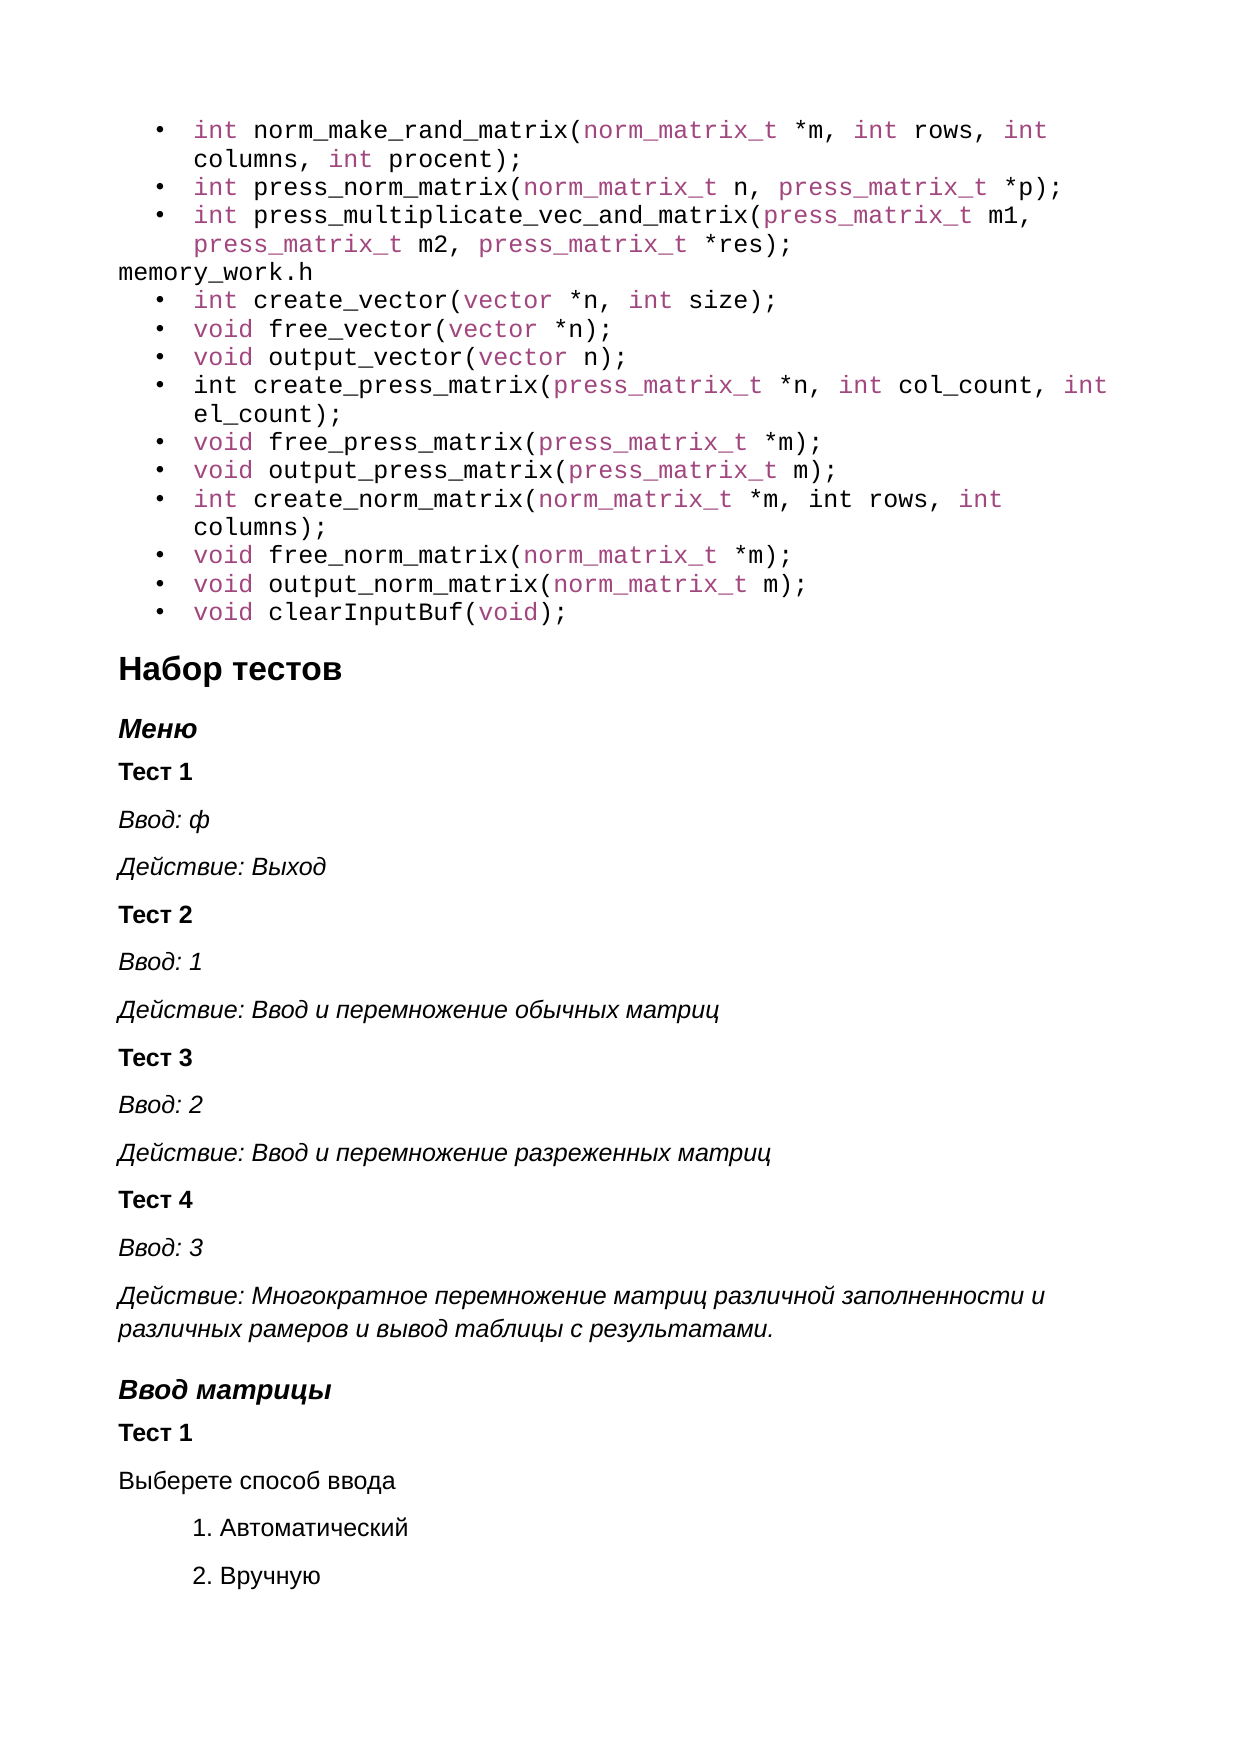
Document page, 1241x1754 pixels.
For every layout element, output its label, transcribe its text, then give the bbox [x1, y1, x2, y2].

text Действие: Многократное перемножение матриц различной заполненности и различных рамеров и вывод таблицы с результатами. [118, 1281, 1122, 1342]
text memory_work.h [118, 260, 1122, 288]
text Ввод: 3 [118, 1233, 1122, 1262]
list void output_press_matrix(press_matrix_t m); [156, 458, 1122, 486]
list int press_norm_matrix(norm_matrix_t n, press_matrix_t *p); [156, 175, 1122, 203]
text Выберете способ ввода [118, 1466, 1122, 1494]
text Ввод: 1 [118, 947, 1122, 976]
list void clearInputBuf(void); [156, 600, 1122, 628]
list void free_press_matrix(press_matrix_t *m); [156, 430, 1122, 458]
list int press_multiplicate_vec_and_matrix(press_matrix_t m1, press_matrix_t m2, press_matrix_t *res); [156, 203, 1122, 260]
text Действие: Ввод и перемножение разреженных матриц [118, 1138, 1122, 1167]
list void free_vector(vector *n); [156, 316, 1122, 345]
text Действие: Ввод и перемножение обычных матриц [118, 995, 1122, 1024]
text 2. Вручную [118, 1561, 1122, 1590]
text Тест 2 [118, 900, 1122, 928]
text Ввод: ф [118, 804, 1122, 833]
text 1. Автоматический [118, 1513, 1122, 1542]
subtitle Ввод матрицы [118, 1374, 1122, 1406]
list int create_norm_matrix(norm_matrix_t *m, int rows, int columns); [156, 486, 1122, 543]
list void free_norm_matrix(norm_matrix_t *m); [156, 543, 1122, 571]
list int create_vector(vector *n, int size); [156, 288, 1122, 316]
text Тест 1 [118, 757, 1122, 786]
list int create_press_matrix(press_matrix_t *n, int col_count, int el_count); [156, 373, 1122, 430]
text Ввод: 2 [118, 1090, 1122, 1119]
text Тест 3 [118, 1043, 1122, 1071]
list int norm_make_rand_matrix(norm_matrix_t *m, int rows, int columns, int procent); [156, 118, 1122, 175]
list void output_vector(vector n); [156, 345, 1122, 373]
subtitle Меню [118, 713, 1122, 744]
text Действие: Выход [118, 852, 1122, 881]
text Тест 1 [118, 1418, 1122, 1447]
list void output_norm_matrix(norm_matrix_t m); [156, 571, 1122, 600]
subtitle Набор тестов [118, 649, 1122, 688]
text Тест 4 [118, 1185, 1122, 1214]
